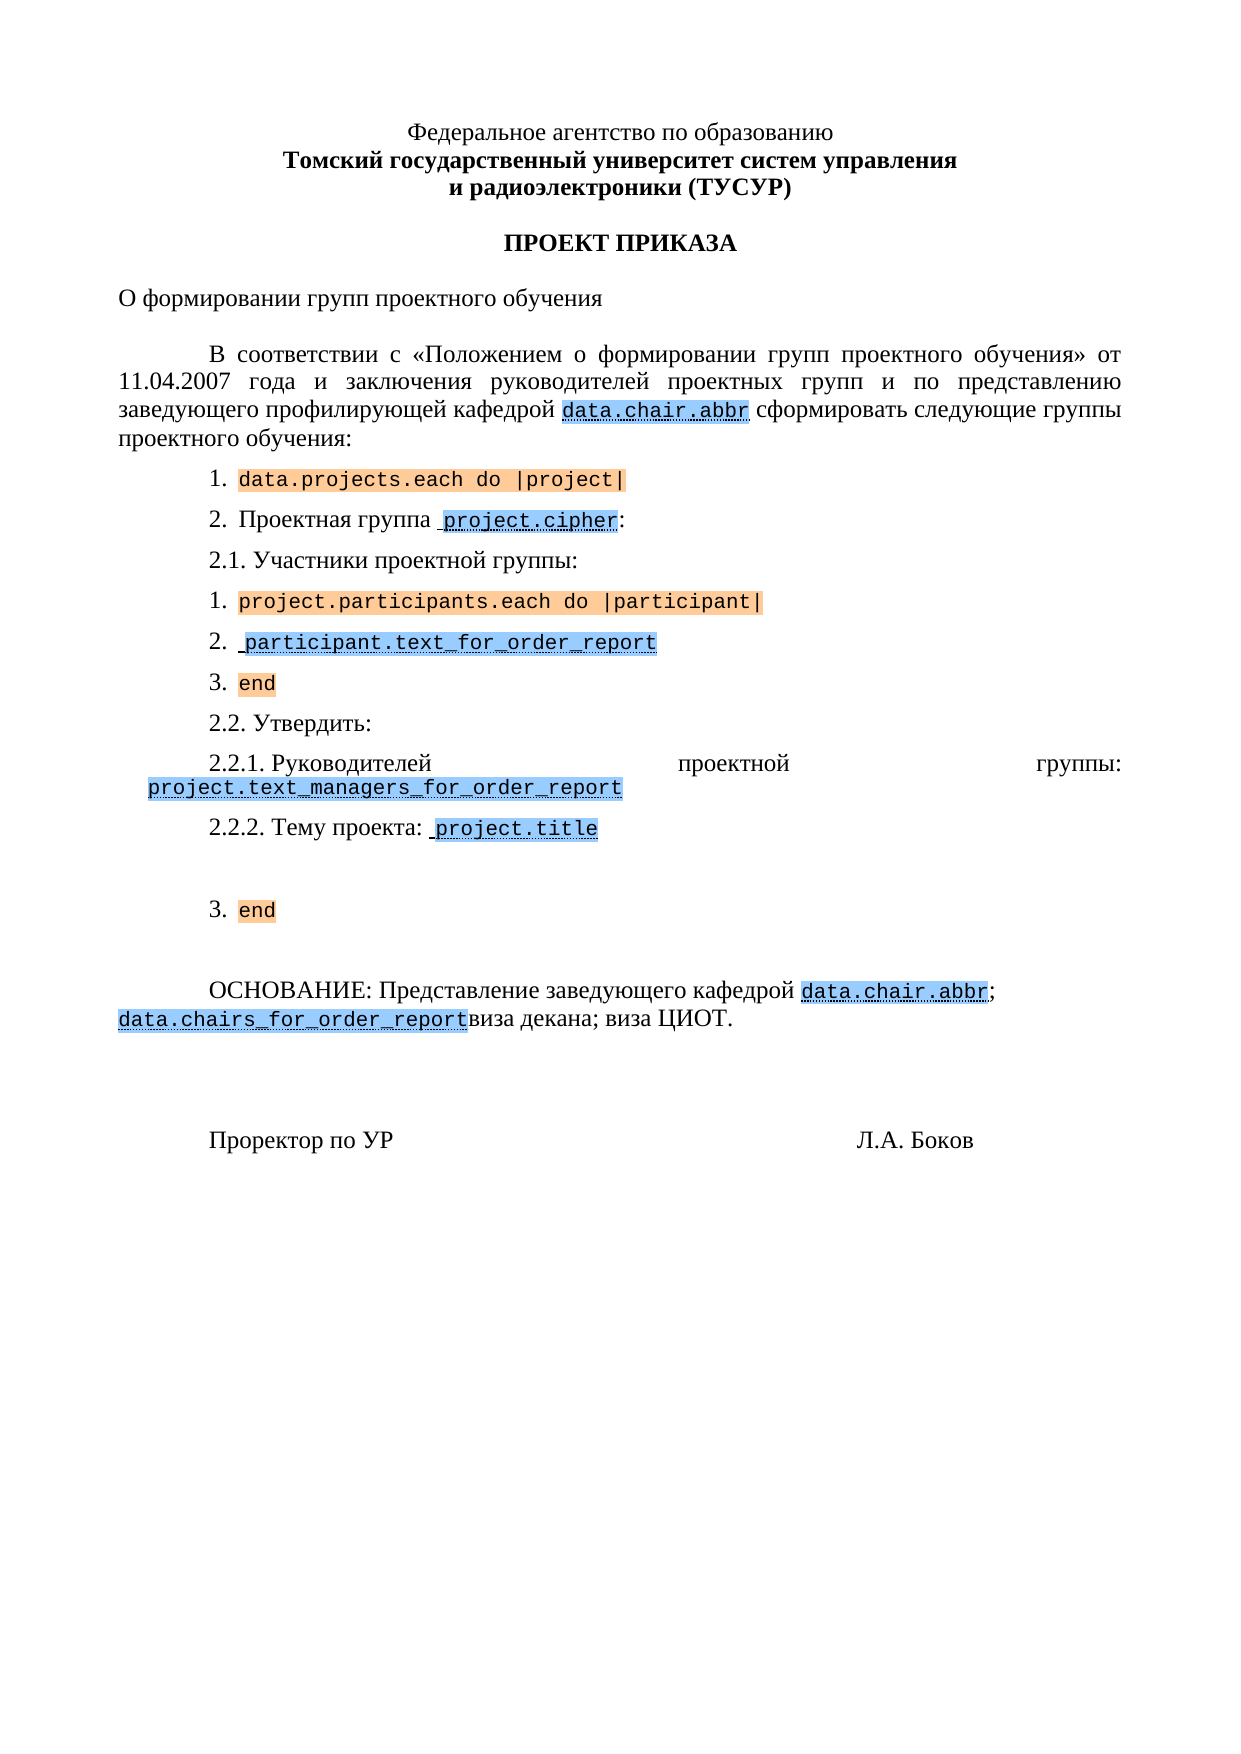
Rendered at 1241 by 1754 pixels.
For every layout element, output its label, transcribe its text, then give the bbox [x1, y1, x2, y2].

list end [118, 895, 1122, 923]
text ОСНОВАНИЕ: Представление заведующего кафедрой data.chair.abbr; data.chairs_for_order_reportвиза декана; виза ЦИОТ. [118, 976, 1122, 1033]
text О формировании групп проектного обучения [118, 284, 1122, 312]
text Томский государственный университет систем управления [118, 146, 1122, 173]
list data.projects.each do |project| [118, 464, 1122, 492]
list Участники проектной группы: [118, 546, 1122, 574]
text Проректор по УР Л.А. Боков [118, 1126, 1122, 1154]
list end [118, 668, 1122, 697]
list Проектная группа project.cipher: [118, 505, 1122, 533]
list Утвердить: [118, 709, 1122, 737]
list Руководителей проектной группы: project.text_managers_for_order_report [118, 749, 1122, 801]
text и радиоэлектроники (ТУСУР) [118, 173, 1122, 201]
list participant.text_for_order_report [118, 627, 1122, 656]
list Тему проекта: project.title [118, 813, 1122, 842]
text В соответствии с «Положением о формировании групп проектного обучения» от 11.04.2007 года и заключения руководителей проектных групп и по представлению заведующего профилирующей кафедрой data.chair.abbr сформировать следующие группы проектного обучения: [118, 340, 1122, 451]
text Федеральное агентство по образованию [118, 118, 1122, 146]
list project.participants.each do |participant| [118, 586, 1122, 615]
text ПРОЕКТ ПРИКАЗА [118, 229, 1122, 257]
